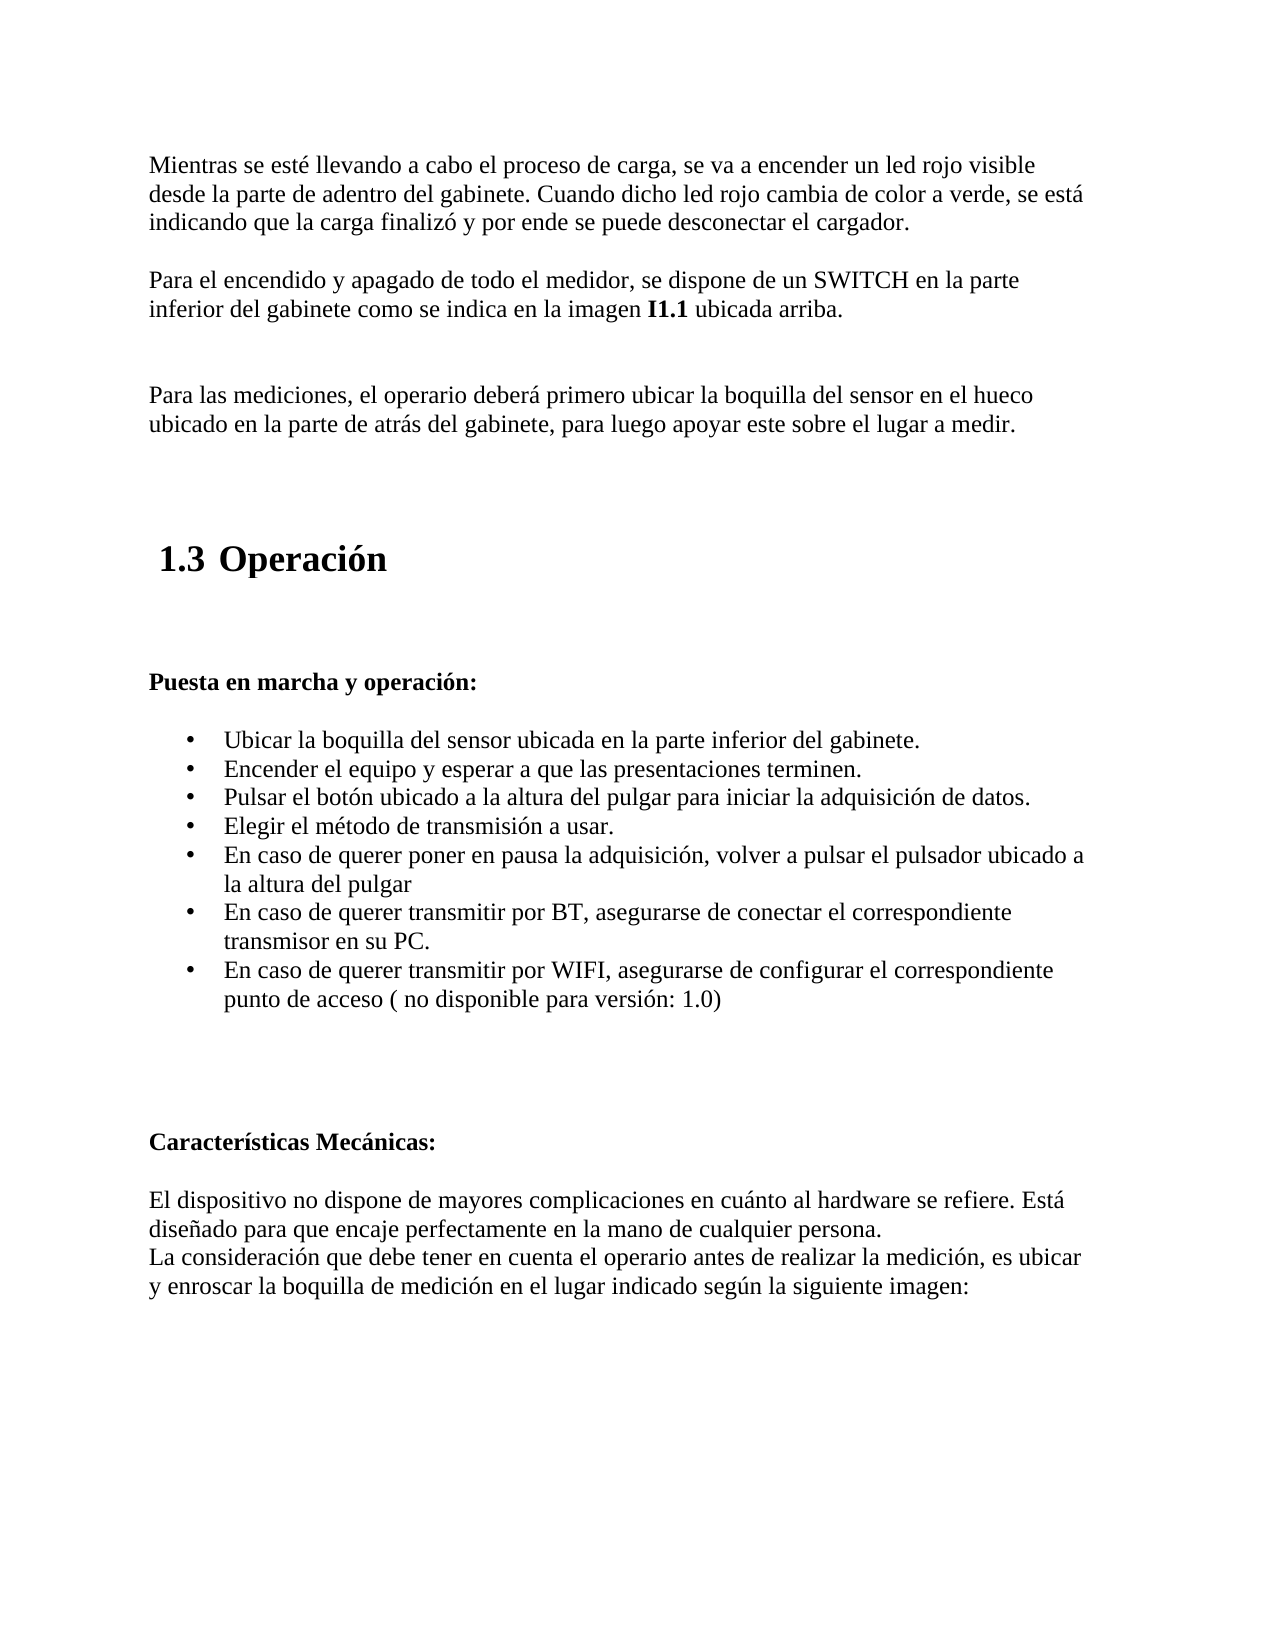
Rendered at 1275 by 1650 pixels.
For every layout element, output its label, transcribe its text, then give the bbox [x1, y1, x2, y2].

text Mientras se esté llevando a cabo el proceso de carga, se va a encender un led rojo visible desde la parte de adentro del gabinete. Cuando dicho led rojo cambia de color a verde, se está indicando que la carga finalizó y por ende se puede desconectar el cargador. [148, 150, 1087, 236]
text El dispositivo no dispone de mayores complicaciones en cuánto al hardware se refiere. Está diseñado para que encaje perfectamente en la mano de cualquier persona. [148, 1185, 1087, 1242]
text Para el encendido y apagado de todo el medidor, se dispone de un SWITCH en la parte inferior del gabinete como se indica en la imagen I1.1 ubicada arriba. [148, 265, 1087, 322]
list Ubicar la boquilla del sensor ubicada en la parte inferior del gabinete. [186, 725, 1087, 754]
text Características Mecánicas: [148, 1127, 1087, 1156]
list En caso de querer transmitir por BT, asegurarse de conectar el correspondiente transmisor en su PC. [186, 897, 1087, 955]
subtitle 1.3 Operación [158, 537, 454, 578]
list Pulsar el botón ubicado a la altura del pulgar para iniciar la adquisición de datos. [186, 782, 1087, 811]
text Para las mediciones, el operario deberá primero ubicar la boquilla del sensor en el hueco ubicado en la parte de atrás del gabinete, para luego apoyar este sobre el lugar a medir. [148, 380, 1087, 437]
list En caso de querer transmitir por WIFI, asegurarse de configurar el correspondiente punto de acceso ( no disponible para versión: 1.0) [186, 955, 1087, 1012]
list Encender el equipo y esperar a que las presentaciones terminen. [186, 754, 1087, 782]
text La consideración que debe tener en cuenta el operario antes de realizar la medición, es ubicar y enroscar la boquilla de medición en el lugar indicado según la siguiente imagen: [148, 1242, 1087, 1300]
list Elegir el método de transmisión a usar. [186, 811, 1087, 840]
list En caso de querer poner en pausa la adquisición, volver a pulsar el pulsador ubicado a la altura del pulgar [186, 840, 1087, 897]
text Puesta en marcha y operación: [148, 667, 1087, 696]
